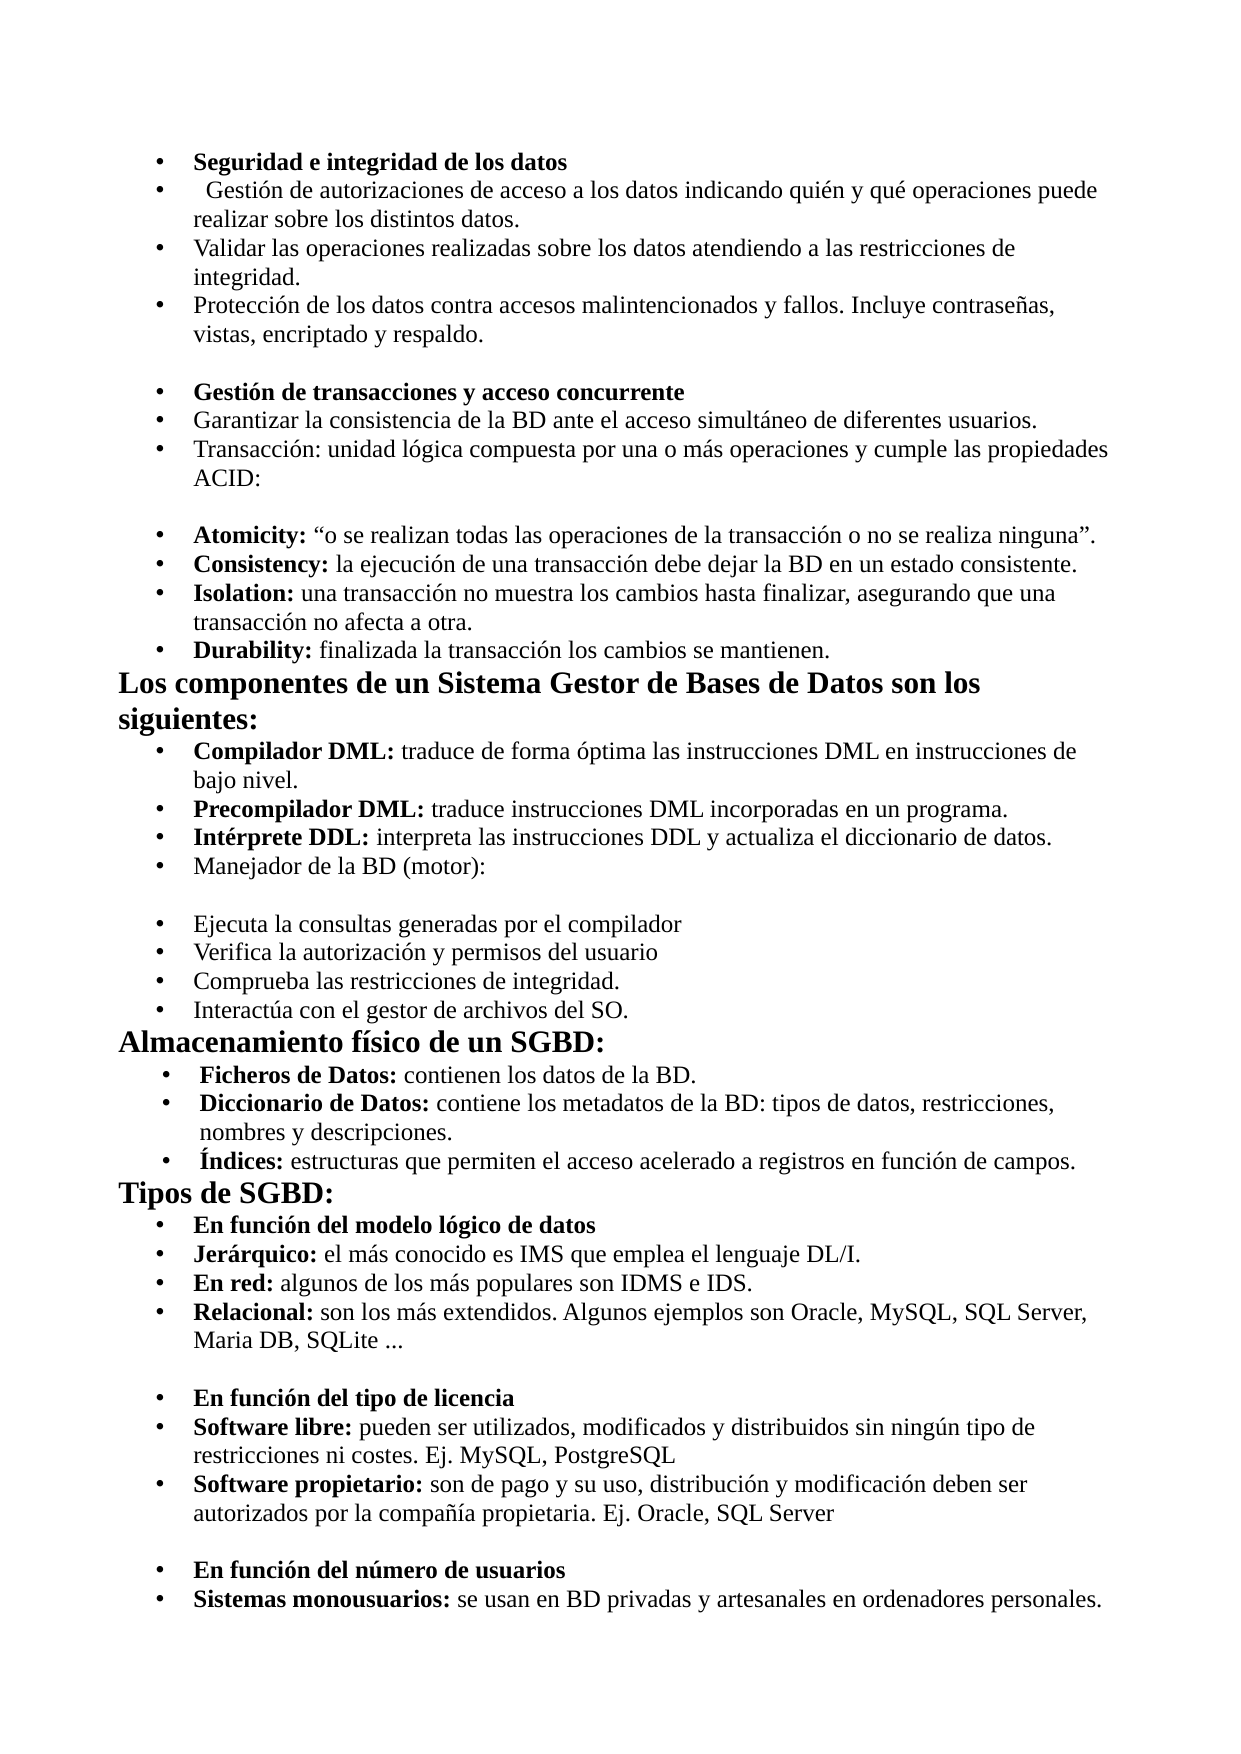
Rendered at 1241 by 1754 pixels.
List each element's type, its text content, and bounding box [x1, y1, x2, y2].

list Índices: estructuras que permiten el acceso acelerado a registros en función de campos. [162, 1146, 1122, 1175]
list Garantizar la consistencia de la BD ante el acceso simultáneo de diferentes usuarios. [156, 406, 1122, 434]
text Los componentes de un Sistema Gestor de Bases de Datos son los siguientes: [118, 664, 1122, 736]
list Intérprete DDL: interpreta las instrucciones DDL y actualiza el diccionario de datos. [156, 822, 1122, 851]
list En función del tipo de licencia [156, 1383, 1122, 1412]
list Diccionario de Datos: contiene los metadatos de la BD: tipos de datos, restricciones, nombres y descripciones. [162, 1088, 1122, 1146]
list Verifica la autorización y permisos del usuario [156, 937, 1122, 966]
list Interactúa con el gestor de archivos del SO. [156, 995, 1122, 1024]
list En red: algunos de los más populares son IDMS e IDS. [156, 1268, 1122, 1297]
list Consistency: la ejecución de una transacción debe dejar la BD en un estado consistente. [156, 549, 1122, 578]
list Ejecuta la consultas generadas por el compilador [156, 909, 1122, 937]
list Jerárquico: el más conocido es IMS que emplea el lenguaje DL/I. [156, 1239, 1122, 1268]
list Isolation: una transacción no muestra los cambios hasta finalizar, asegurando que una transacción no afecta a otra. [156, 578, 1122, 636]
list Atomicity: “o se realizan todas las operaciones de la transacción o no se realiza ninguna”. [156, 521, 1122, 549]
list Gestión de transacciones y acceso concurrente [156, 377, 1122, 406]
list Durability: finalizada la transacción los cambios se mantienen. [156, 636, 1122, 664]
list Manejador de la BD (motor): [156, 851, 1122, 880]
text Tipos de SGBD: [118, 1175, 1122, 1211]
list En función del modelo lógico de datos [156, 1211, 1122, 1239]
list Relacional: son los más extendidos. Algunos ejemplos son Oracle, MySQL, SQL Server, Maria DB, SQLite ... [156, 1297, 1122, 1354]
list Software libre: pueden ser utilizados, modificados y distribuidos sin ningún tipo de restricciones ni costes. Ej. MySQL, PostgreSQL [156, 1412, 1122, 1469]
list Protección de los datos contra accesos malintencionados y fallos. Incluye contraseñas, vistas, encriptado y respaldo. [156, 291, 1122, 348]
list Software propietario: son de pago y su uso, distribución y modificación deben ser autorizados por la compañía propietaria. Ej. Oracle, SQL Server [156, 1469, 1122, 1527]
text Almacenamiento físico de un SGBD: [118, 1024, 1122, 1060]
list Seguridad e integridad de los datos [156, 147, 1122, 176]
list Precompilador DML: traduce instrucciones DML incorporadas en un programa. [156, 794, 1122, 822]
list Sistemas monousuarios: se usan en BD privadas y artesanales en ordenadores personales. [156, 1584, 1122, 1613]
list En función del número de usuarios [156, 1556, 1122, 1584]
list Validar las operaciones realizadas sobre los datos atendiendo a las restricciones de integridad. [156, 233, 1122, 291]
list Compilador DML: traduce de forma óptima las instrucciones DML en instrucciones de bajo nivel. [156, 736, 1122, 794]
list Transacción: unidad lógica compuesta por una o más operaciones y cumple las propiedades ACID: [156, 434, 1122, 492]
list Ficheros de Datos: contienen los datos de la BD. [162, 1060, 1122, 1088]
list Gestión de autorizaciones de acceso a los datos indicando quién y qué operaciones puede realizar sobre los distintos datos. [156, 176, 1122, 233]
list Comprueba las restricciones de integridad. [156, 966, 1122, 995]
